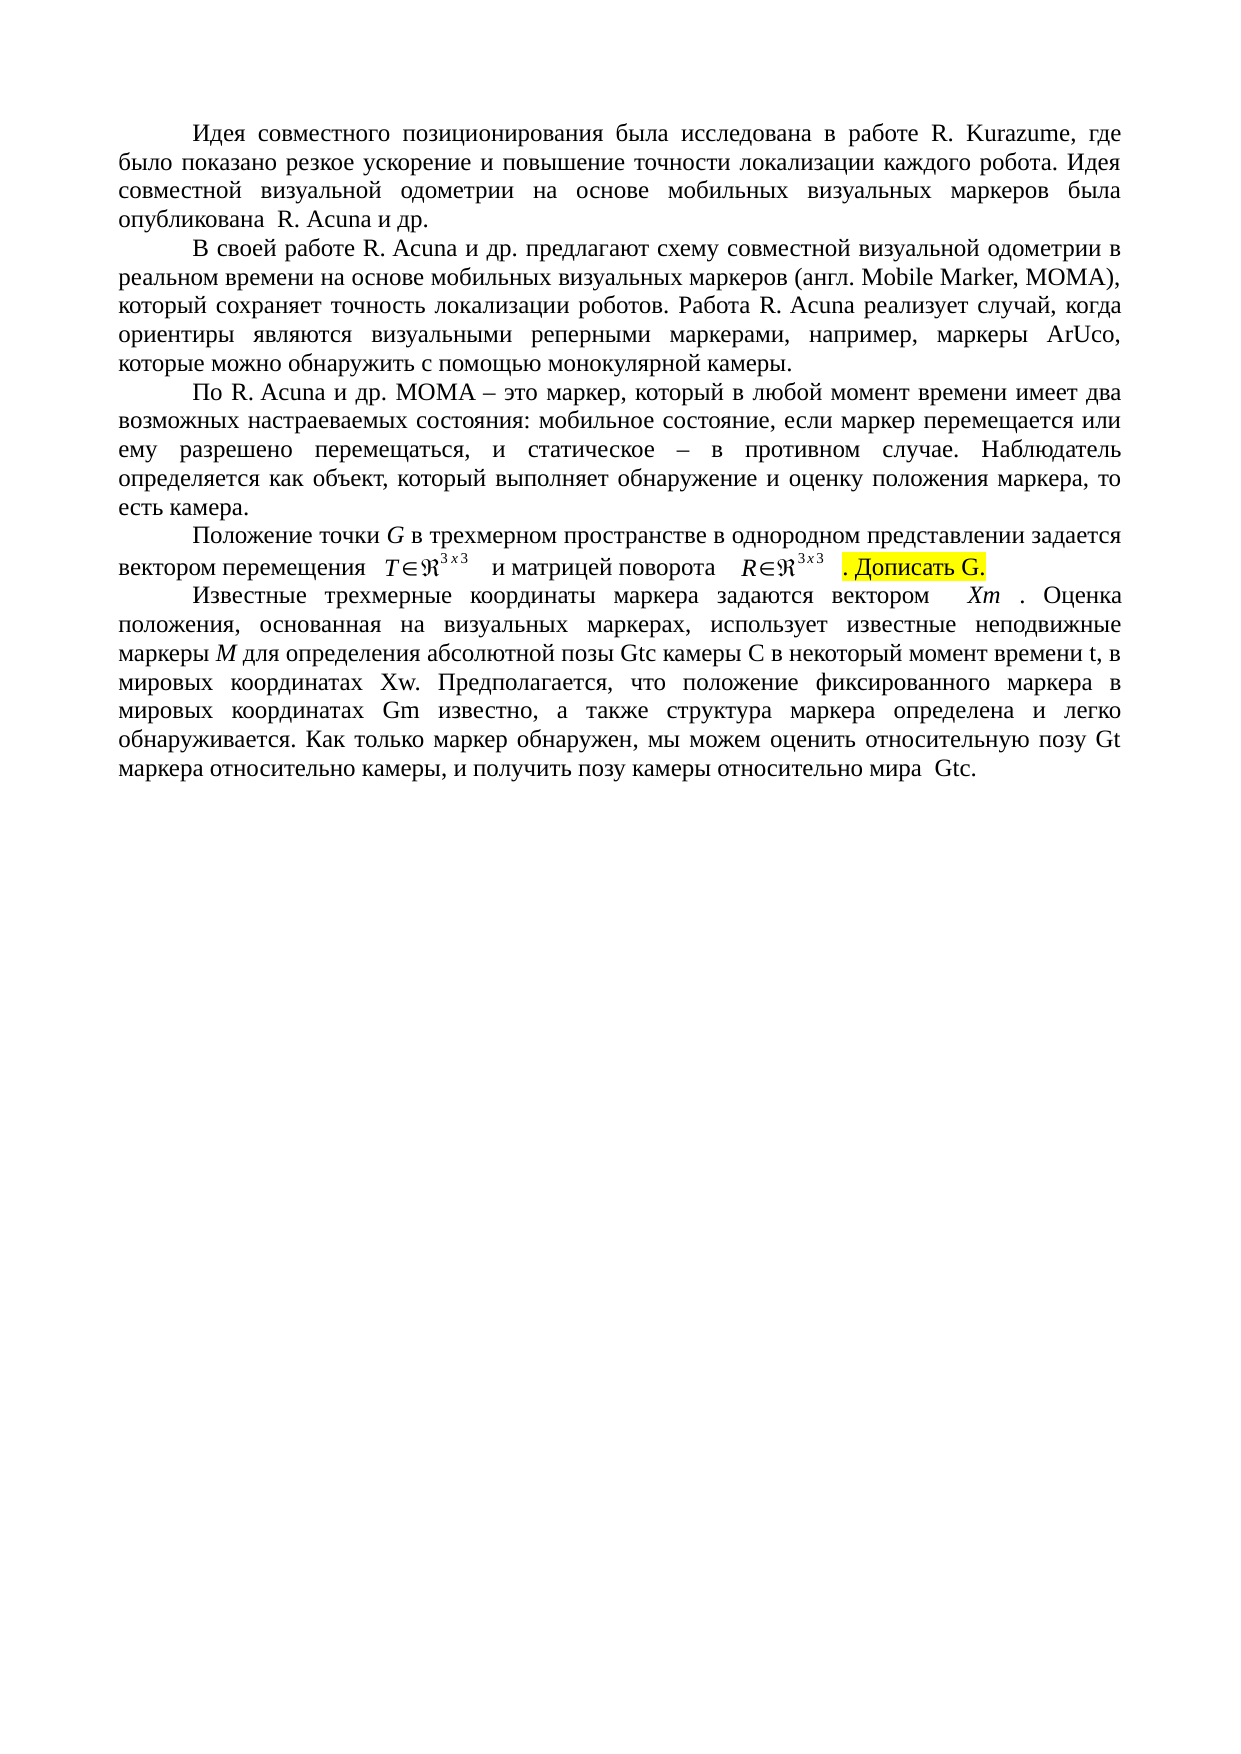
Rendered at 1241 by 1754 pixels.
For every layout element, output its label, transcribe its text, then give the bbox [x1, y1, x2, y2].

text В своей работе R. Acuna и др. предлагают схему совместной визуальной одометрии в реальном времени на основе мобильных визуальных маркеров (англ. Mobile Marker, MOMA), который сохраняет точность локализации роботов. Работа R. Acuna реализует случай, когда ориентиры являются визуальными реперными маркерами, например, маркеры ArUco, которые можно обнаружить с помощью монокулярной камеры. [118, 233, 1122, 377]
text Известные трехмерные координаты маркера задаются вектором . Оценка положения, основанная на визуальных маркерах, использует известные неподвижные маркеры M для определения абсолютной позы Gtc камеры C в некоторый момент времени t, в мировых координатах Xw. Предполагается, что положение фиксированного маркера в мировых координатах Gm известно, а также структура маркера определена и легко обнаруживается. Как только маркер обнаружен, мы можем оценить относительную позу Gt маркера относительно камеры, и получить позу камеры относительно мира Gtc. [118, 581, 1122, 782]
text Идея совместного позиционирования была исследована в работе R. Kurazume, где было показано резкое ускорение и повышение точности локализации каждого робота. Идея совместной визуальной одометрии на основе мобильных визуальных маркеров была опубликована R. Acuna и др. [118, 118, 1122, 233]
text Положение точки G в трехмерном пространстве в однородном представлении задается вектором перемещения и матрицей поворота . Дописать G. [118, 521, 1122, 581]
text По R. Acuna и др. MOMA – это маркер, который в любой момент времени имеет два возможных настраеваемых состояния: мобильное состояние, если маркер перемещается или ему разрешено перемещаться, и статическое – в противном случае. Наблюдатель определяется как объект, который выполняет обнаружение и оценку положения маркера, то есть камера. [118, 377, 1122, 521]
